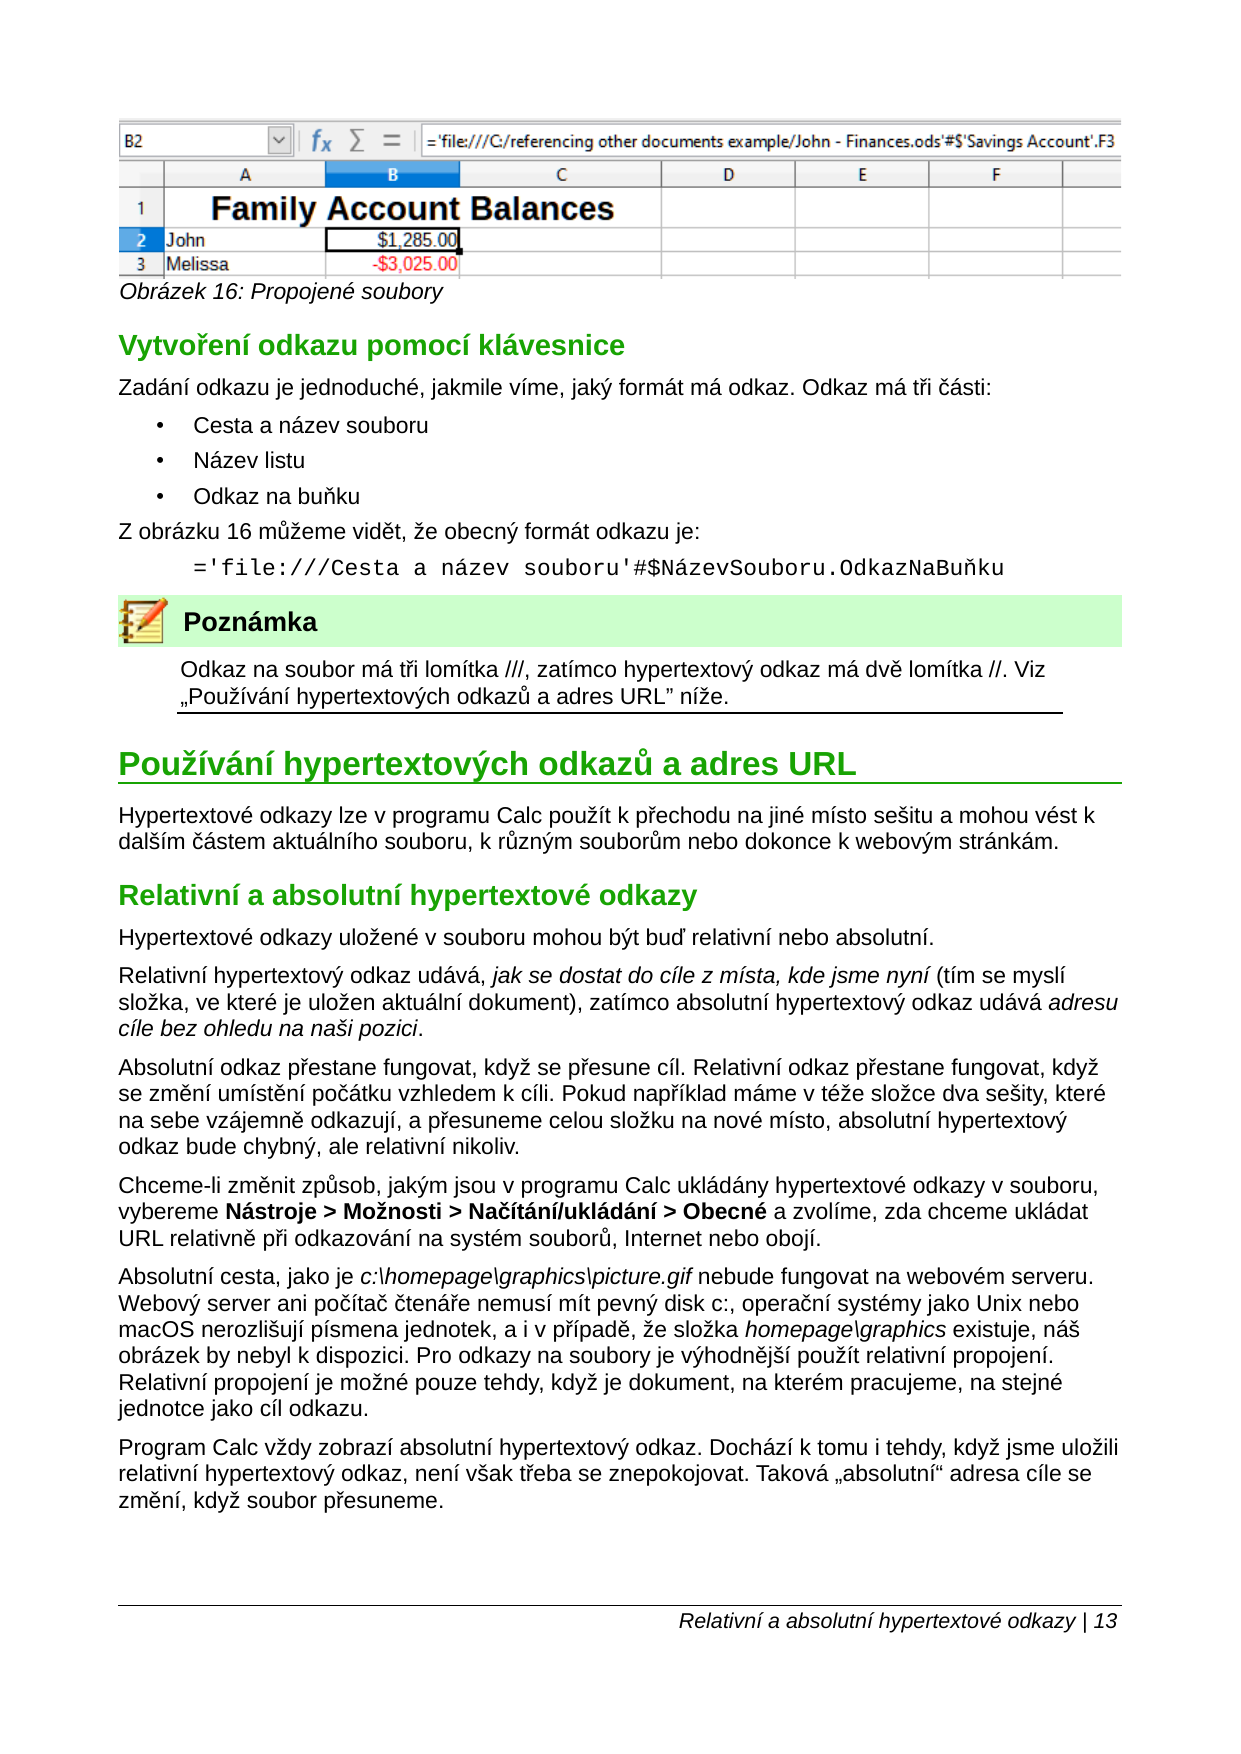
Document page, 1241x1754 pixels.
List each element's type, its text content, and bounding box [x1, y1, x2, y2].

picture [119, 118, 1122, 279]
subtitle Používání hypertextových odkazů a adres URL [118, 743, 1122, 782]
subtitle Poznámka [118, 595, 1122, 647]
text Relativní hypertextový odkaz udává, jak se dostat do cíle z místa, kde jsme nyní (tím se myslí složka, ve které je uložen aktuální dokument), zatímco absolutní hypertextový odkaz udává adresu cíle bez ohledu na naši pozici. [118, 962, 1122, 1041]
text Obrázek 16: Propojené soubory [119, 279, 1121, 304]
text Chceme-li změnit způsob, jakým jsou v programu Calc ukládány hypertextové odkazy v souboru, vybereme Nástroje > Možnosti > Načítání/ukládání > Obecné a zvolíme, zda chceme ukládat URL relativně při odkazování na systém souborů, Internet nebo obojí. [118, 1172, 1122, 1251]
subtitle Vytvoření odkazu pomocí klávesnice [118, 328, 1122, 362]
text Odkaz na soubor má tři lomítka ///, zatímco hypertextový odkaz má dvě lomítka //. Viz „Použití hypertextových odkazů a adres URL” níže. [177, 653, 1063, 712]
text Z obrázku 16 můžeme vidět, že obecný formát odkazu je: [118, 518, 1122, 544]
list Cesta a název souboru [156, 412, 1122, 439]
text Program Calc vždy zobrazí absolutní hypertextový odkaz. Dochází k tomu i tehdy, když jsme uložili relativní hypertextový odkaz, není však třeba se znepokojovat. Taková „absolutní“ adresa cíle se změní, když soubor přesuneme. [118, 1434, 1122, 1513]
text Absolutní odkaz přestane fungovat, když se přesune cíl. Relativní odkaz přestane fungovat, když se změní umístění počátku vzhledem k cíli. Pokud například máme v téže složce dva sešity, které na sebe vzájemně odkazují, a přesuneme celou složku na nové místo, absolutní hypertextový odkaz bude chybný, ale relativní nikoliv. [118, 1054, 1122, 1159]
picture [119, 596, 170, 647]
list Název listu [156, 447, 1122, 474]
list Zadání odkazu je jednoduché, jakmile víme, jaký formát má odkaz. Odkaz má tři části: [118, 373, 1122, 400]
text Absolutní cesta, jako je c:\homepage\graphics\picture.gif nebude fungovat na webovém serveru. Webový server ani počítač čtenáře nemusí mít pevný disk c:, operační systémy jako Unix nebo macOS nerozlišují písmena jednotek, a i v případě, že složka homepage\graphics existuje, náš obrázek by nebyl k dispozici. Pro odkazy na soubory je výhodnější použít relativní propojení. Relativní propojení je možné pouze tehdy, když je dokument, na kterém pracujeme, na stejné jednotce jako cíl odkazu. [118, 1263, 1122, 1421]
subtitle Relativní a absolutní hypertextové odkazy [118, 878, 1122, 912]
list Odkaz na buňku [156, 483, 1122, 509]
text Hypertextové odkazy lze v programu Calc použít k přechodu na jiné místo sešitu a mohou vést k dalším částem aktuálního souboru, k různým souborům nebo dokonce k webovým stránkám. [118, 802, 1122, 854]
text ='file:///Cesta a název souboru'#$NázevSouboru.OdkazNaBuňku [193, 557, 1122, 583]
text Hypertextové odkazy uložené v souboru mohou být buď relativní nebo absolutní. [118, 923, 1122, 950]
